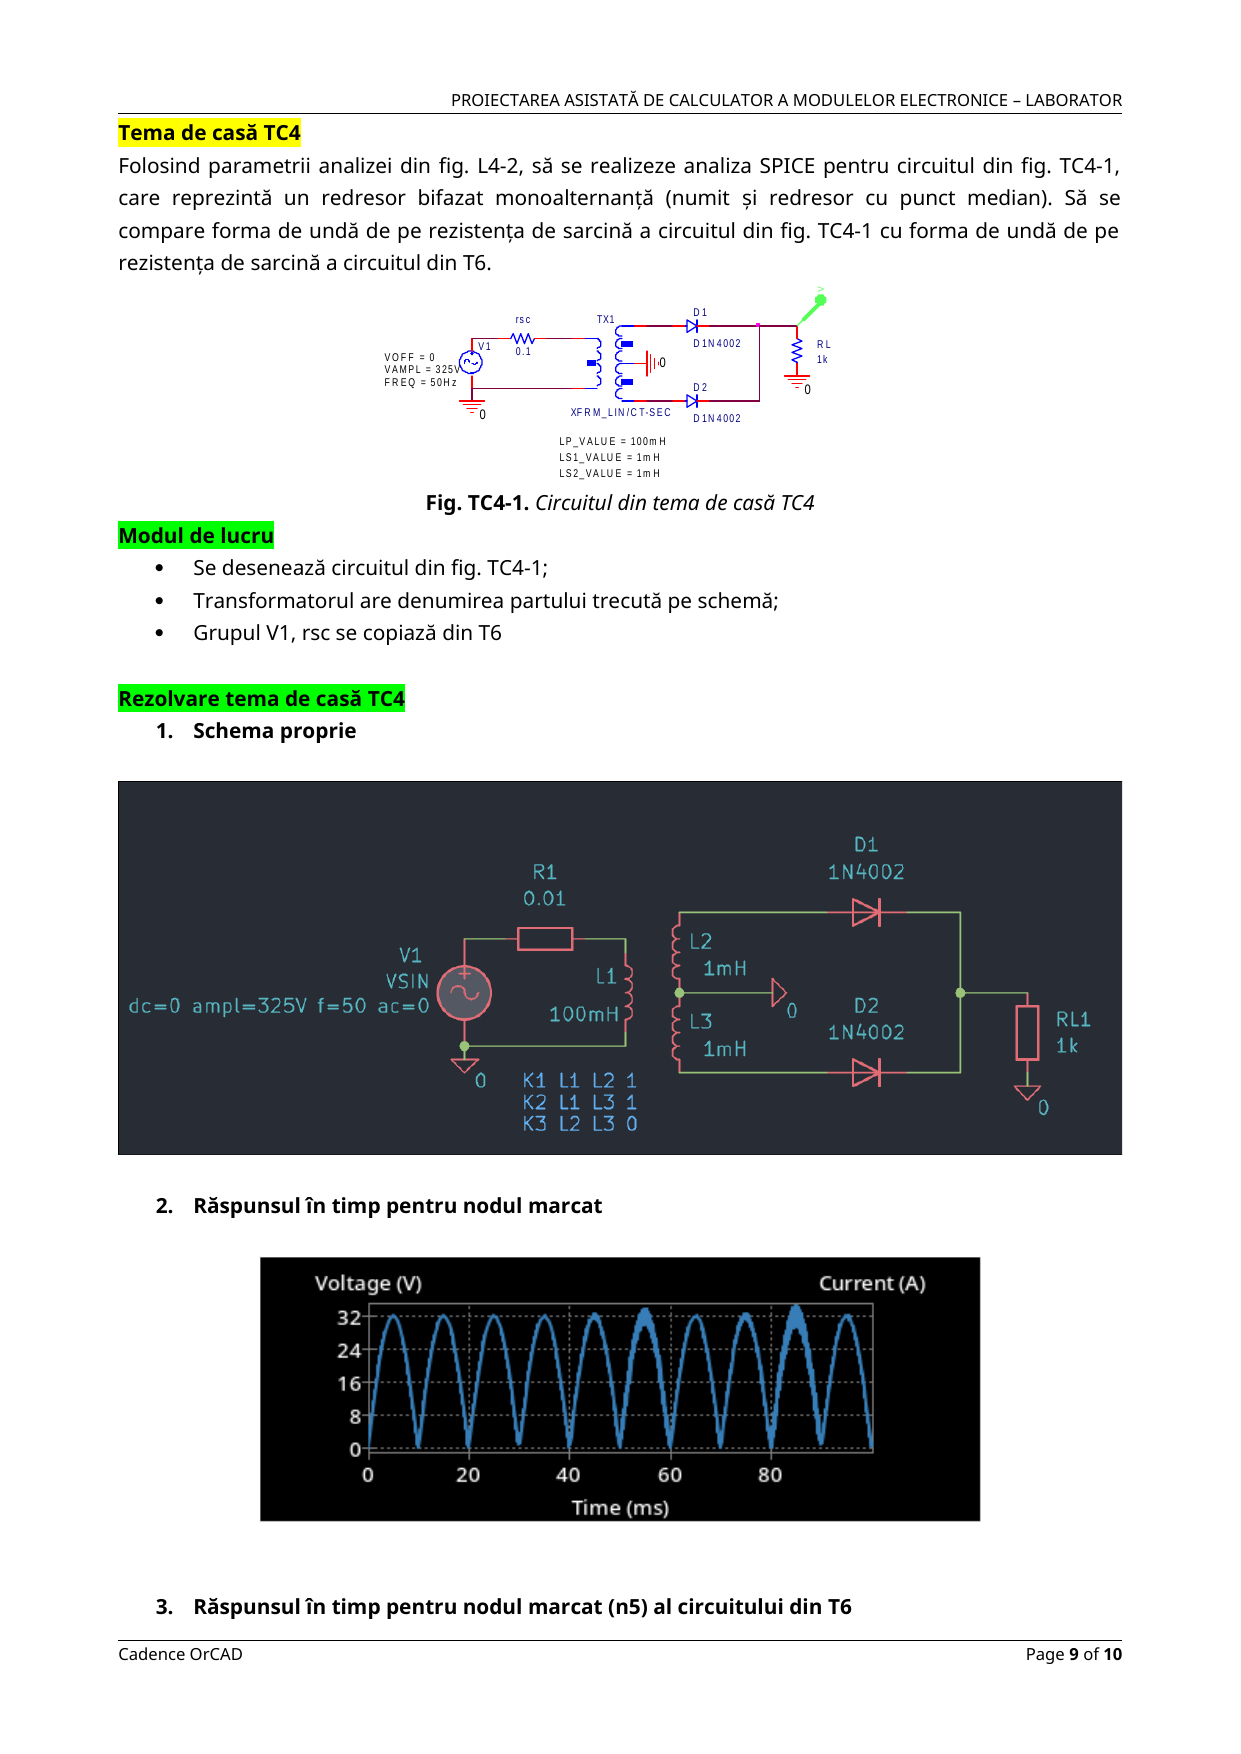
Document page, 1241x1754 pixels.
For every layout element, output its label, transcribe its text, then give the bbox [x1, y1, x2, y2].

text Rezolvare tema de casă TC4 [118, 684, 1122, 712]
list Răspunsul în timp pentru nodul marcat (n5) al circuitului din T6 [156, 1592, 1122, 1620]
list Se desenează circuitul din fig. TC4-1; [156, 553, 1122, 582]
picture [259, 1256, 982, 1523]
list Transformatorul are denumirea partului trecută pe schemă; [156, 586, 1122, 614]
list Grupul V1, rsc se copiază din T6 [156, 618, 1122, 647]
text Modul de lucru [118, 521, 1122, 549]
text Folosind parametrii analizei din fig. L4-2, să se realizeze analiza SPICE pentru circuitul din fig. TC4-1, care reprezintă un redresor bifazat monoalternanță (numit și redresor cu punct median). Să se compare forma de undă de pe rezistența de sarcină a circuitul din fig. TC4-1 cu forma de undă de pe rezistența de sarcină a circuitul din T6. [118, 151, 1122, 277]
picture [118, 781, 1123, 1155]
list Schema proprie [156, 716, 1122, 745]
text Fig. TC4-1. Circuitul din tema de casă TC4 [118, 488, 1122, 517]
text Tema de casă TC4 [118, 118, 1122, 147]
list Răspunsul în timp pentru nodul marcat [156, 1192, 1122, 1220]
